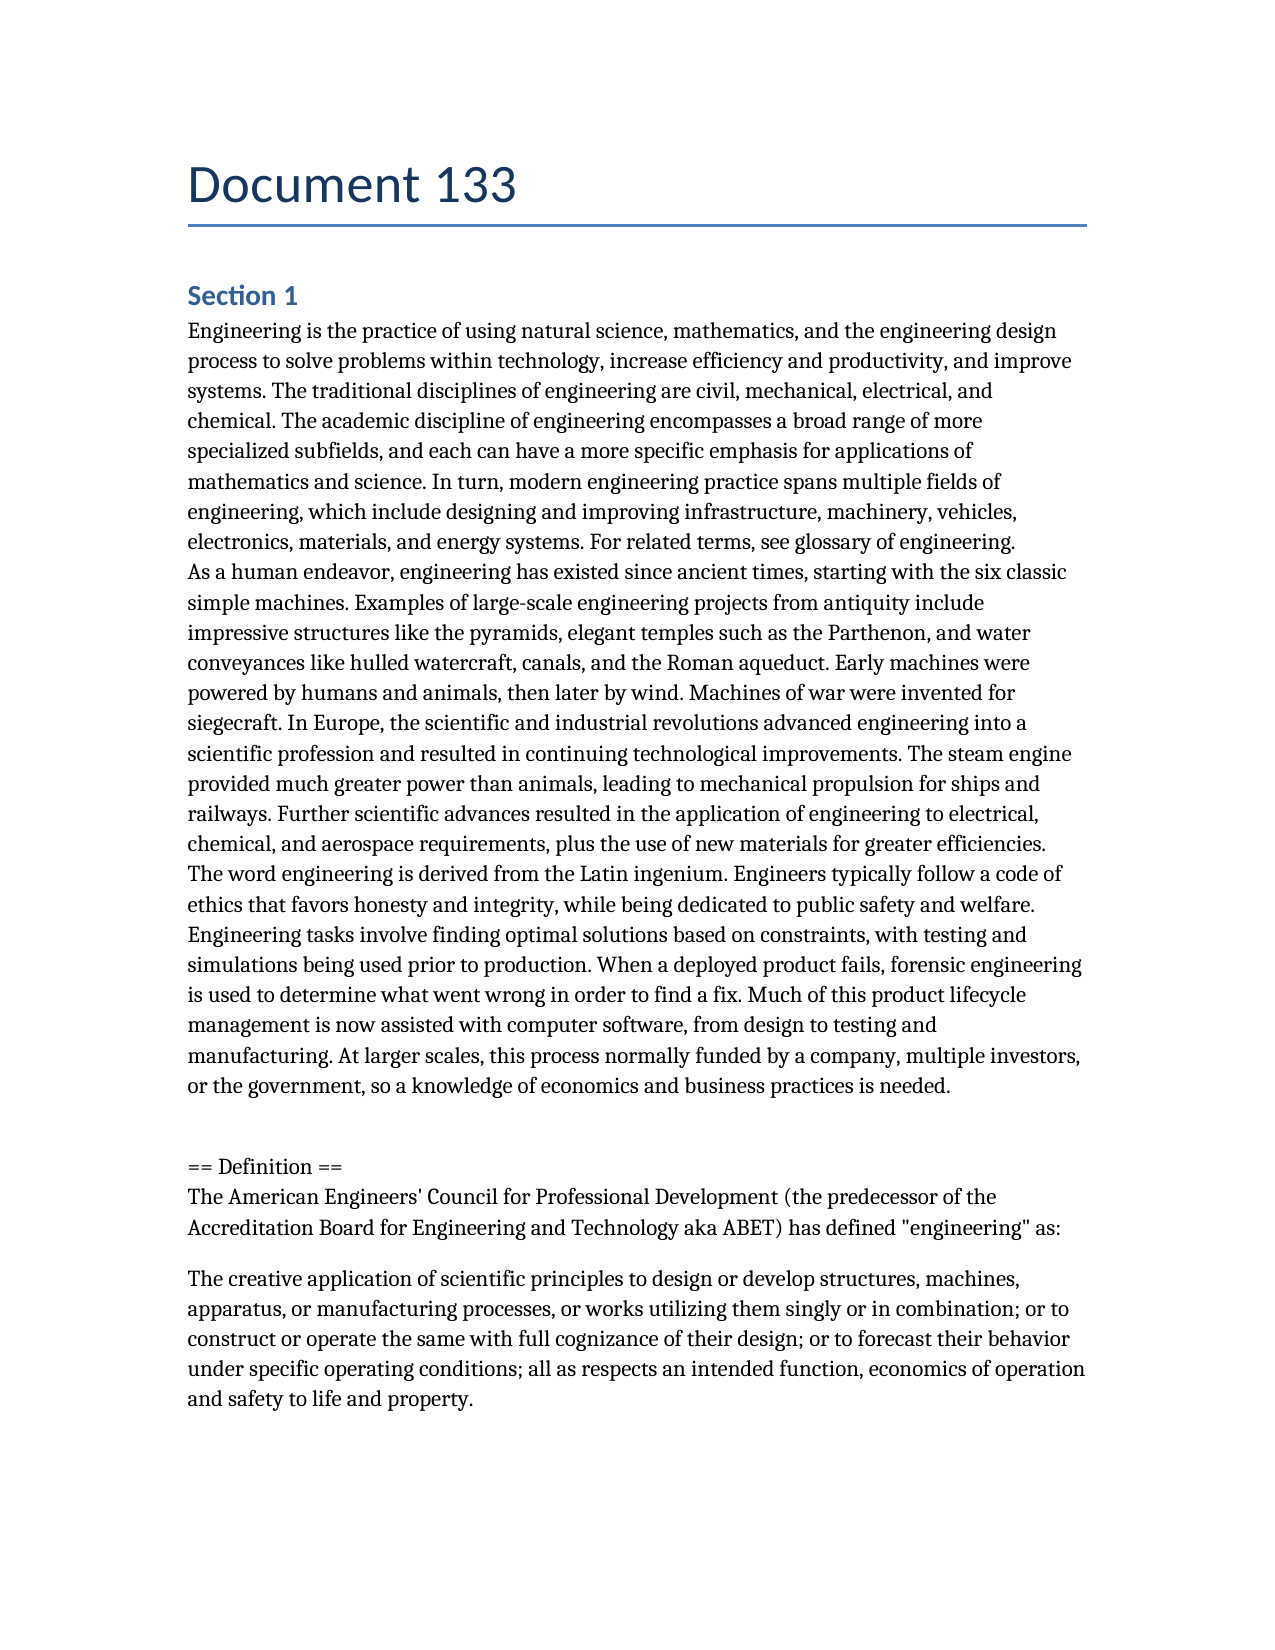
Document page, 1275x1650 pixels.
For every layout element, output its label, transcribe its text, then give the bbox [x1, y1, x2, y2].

text The creative application of scientific principles to design or develop structures, machines, apparatus, or manufacturing processes, or works utilizing them singly or in combination; or to construct or operate the same with full cognizance of their design; or to forecast their behavior under specific operating conditions; all as respects an intended function, economics of operation and safety to life and property. [187, 1265, 1087, 1413]
title Document 133 [187, 150, 1087, 227]
text Engineering is the practice of using natural science, mathematics, and the engineering design process to solve problems within technology, increase efficiency and productivity, and improve systems. The traditional disciplines of engineering are civil, mechanical, electrical, and chemical. The academic discipline of engineering encompasses a broad range of more specialized subfields, and each can have a more specific emphasis for applications of mathematics and science. In turn, modern engineering practice spans multiple fields of engineering, which include designing and improving infrastructure, machinery, vehicles, electronics, materials, and energy systems. For related terms, see glossary of engineering. As a human endeavor, engineering has existed since ancient times, starting with the six classic simple machines. Examples of large-scale engineering projects from antiquity include impressive structures like the pyramids, elegant temples such as the Parthenon, and water conveyances like hulled watercraft, canals, and the Roman aqueduct. Early machines were powered by humans and animals, then later by wind. Machines of war were invented for siegecraft. In Europe, the scientific and industrial revolutions advanced engineering into a scientific profession and resulted in continuing technological improvements. The steam engine provided much greater power than animals, leading to mechanical propulsion for ships and railways. Further scientific advances resulted in the application of engineering to electrical, chemical, and aerospace requirements, plus the use of new materials for greater efficiencies. The word engineering is derived from the Latin ingenium. Engineers typically follow a code of ethics that favors honesty and integrity, while being dedicated to public safety and welfare. Engineering tasks involve finding optimal solutions based on constraints, with testing and simulations being used prior to production. When a deployed product fails, forensic engineering is used to determine what went wrong in order to find a fix. Much of this product lifecycle management is now assisted with computer software, from design to testing and manufacturing. At larger scales, this process normally funded by a company, multiple investors, or the government, so a knowledge of economics and business practices is needed. [187, 317, 1087, 1099]
text == Definition == The American Engineers' Council for Professional Development (the predecessor of the Accreditation Board for Engineering and Technology aka ABET) has defined "engineering" as: [187, 1124, 1087, 1241]
subtitle Section 1 [187, 277, 1087, 312]
